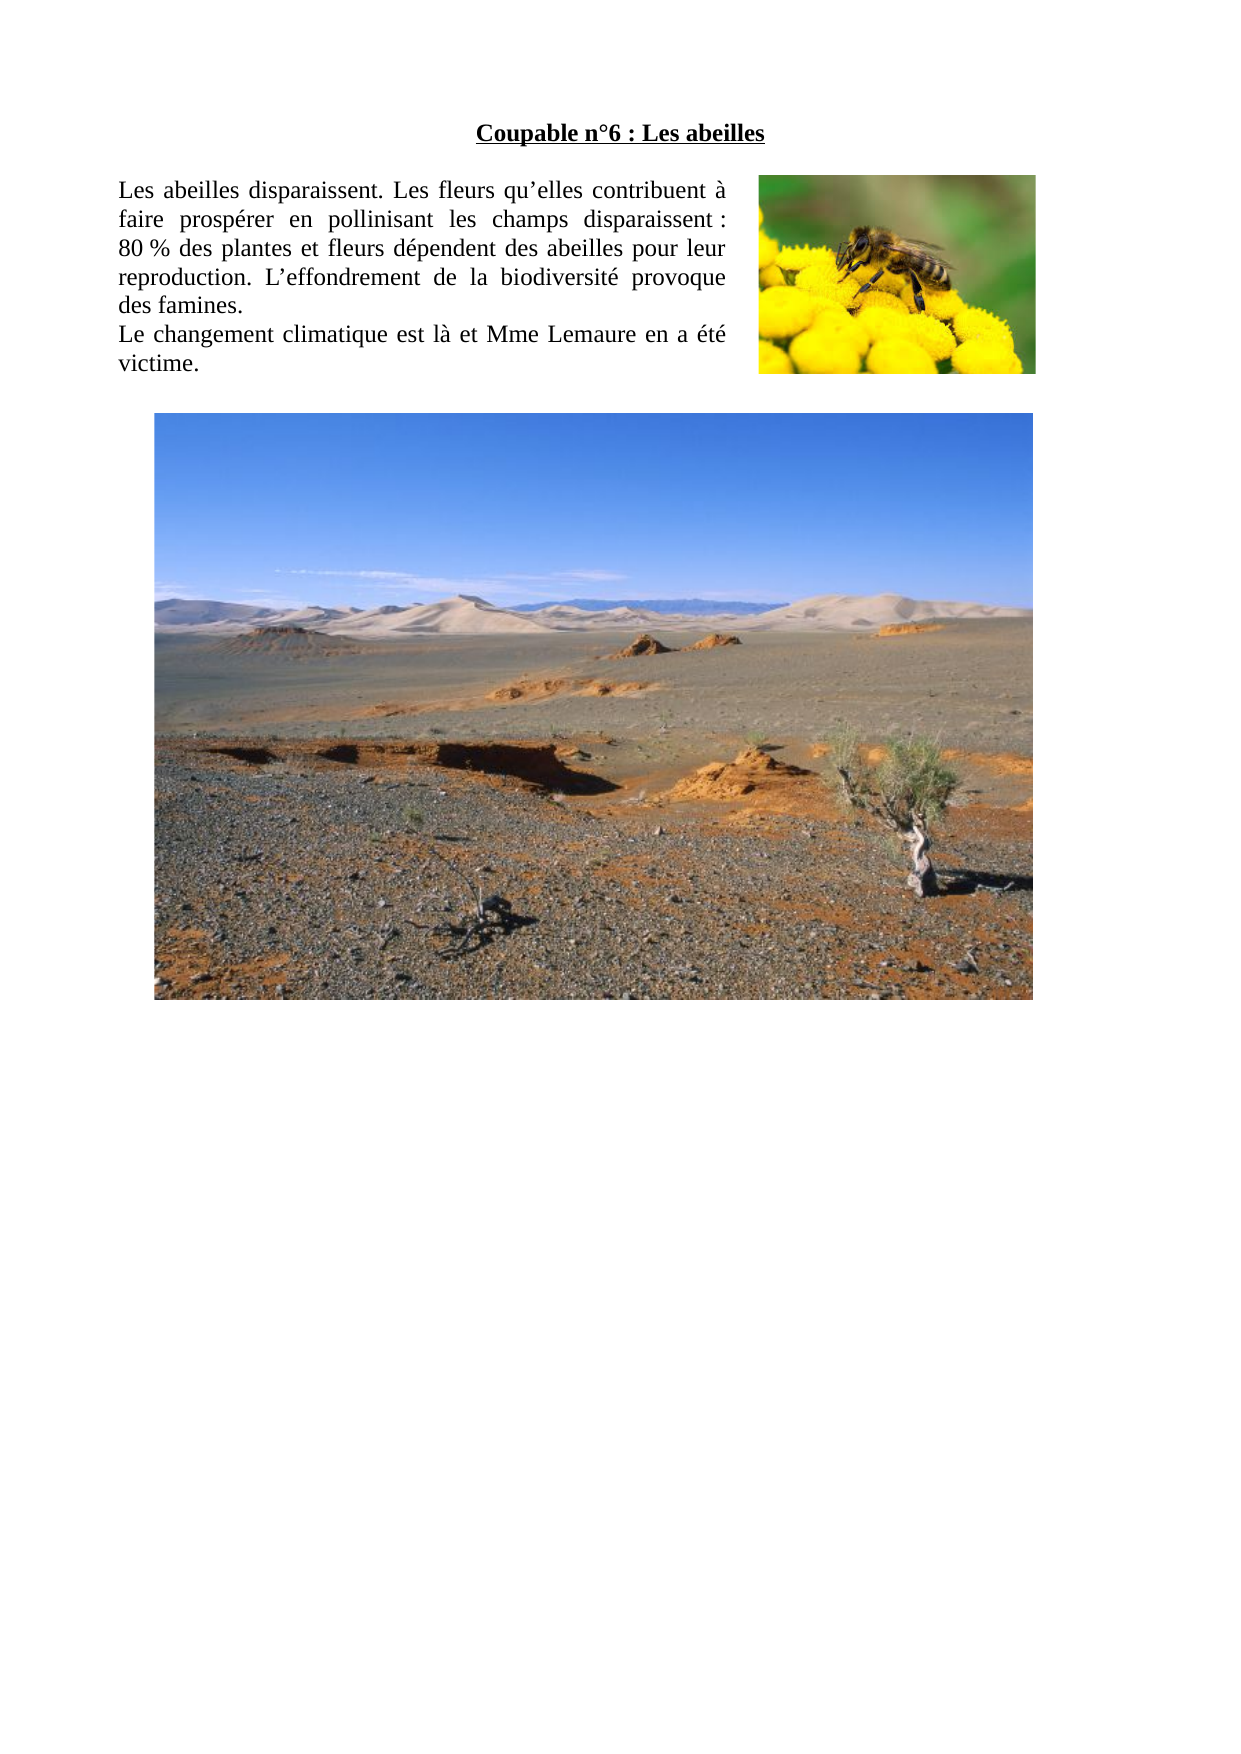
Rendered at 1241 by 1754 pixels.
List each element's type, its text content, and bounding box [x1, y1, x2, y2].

picture [758, 175, 1036, 374]
text Les abeilles disparaissent. Les fleurs qu’elles contribuent à faire prospérer en pollinisant les champs disparaissent : 80 % des plantes et fleurs dépendent des abeilles pour leur reproduction. L’effondrement de la biodiversité provoque des famines. [118, 176, 726, 319]
text Coupable n°6 : Les abeilles [118, 118, 1122, 147]
text Le changement climatique est là et Mme Lemaure en a été victime. [118, 319, 726, 377]
picture [154, 413, 1033, 1000]
